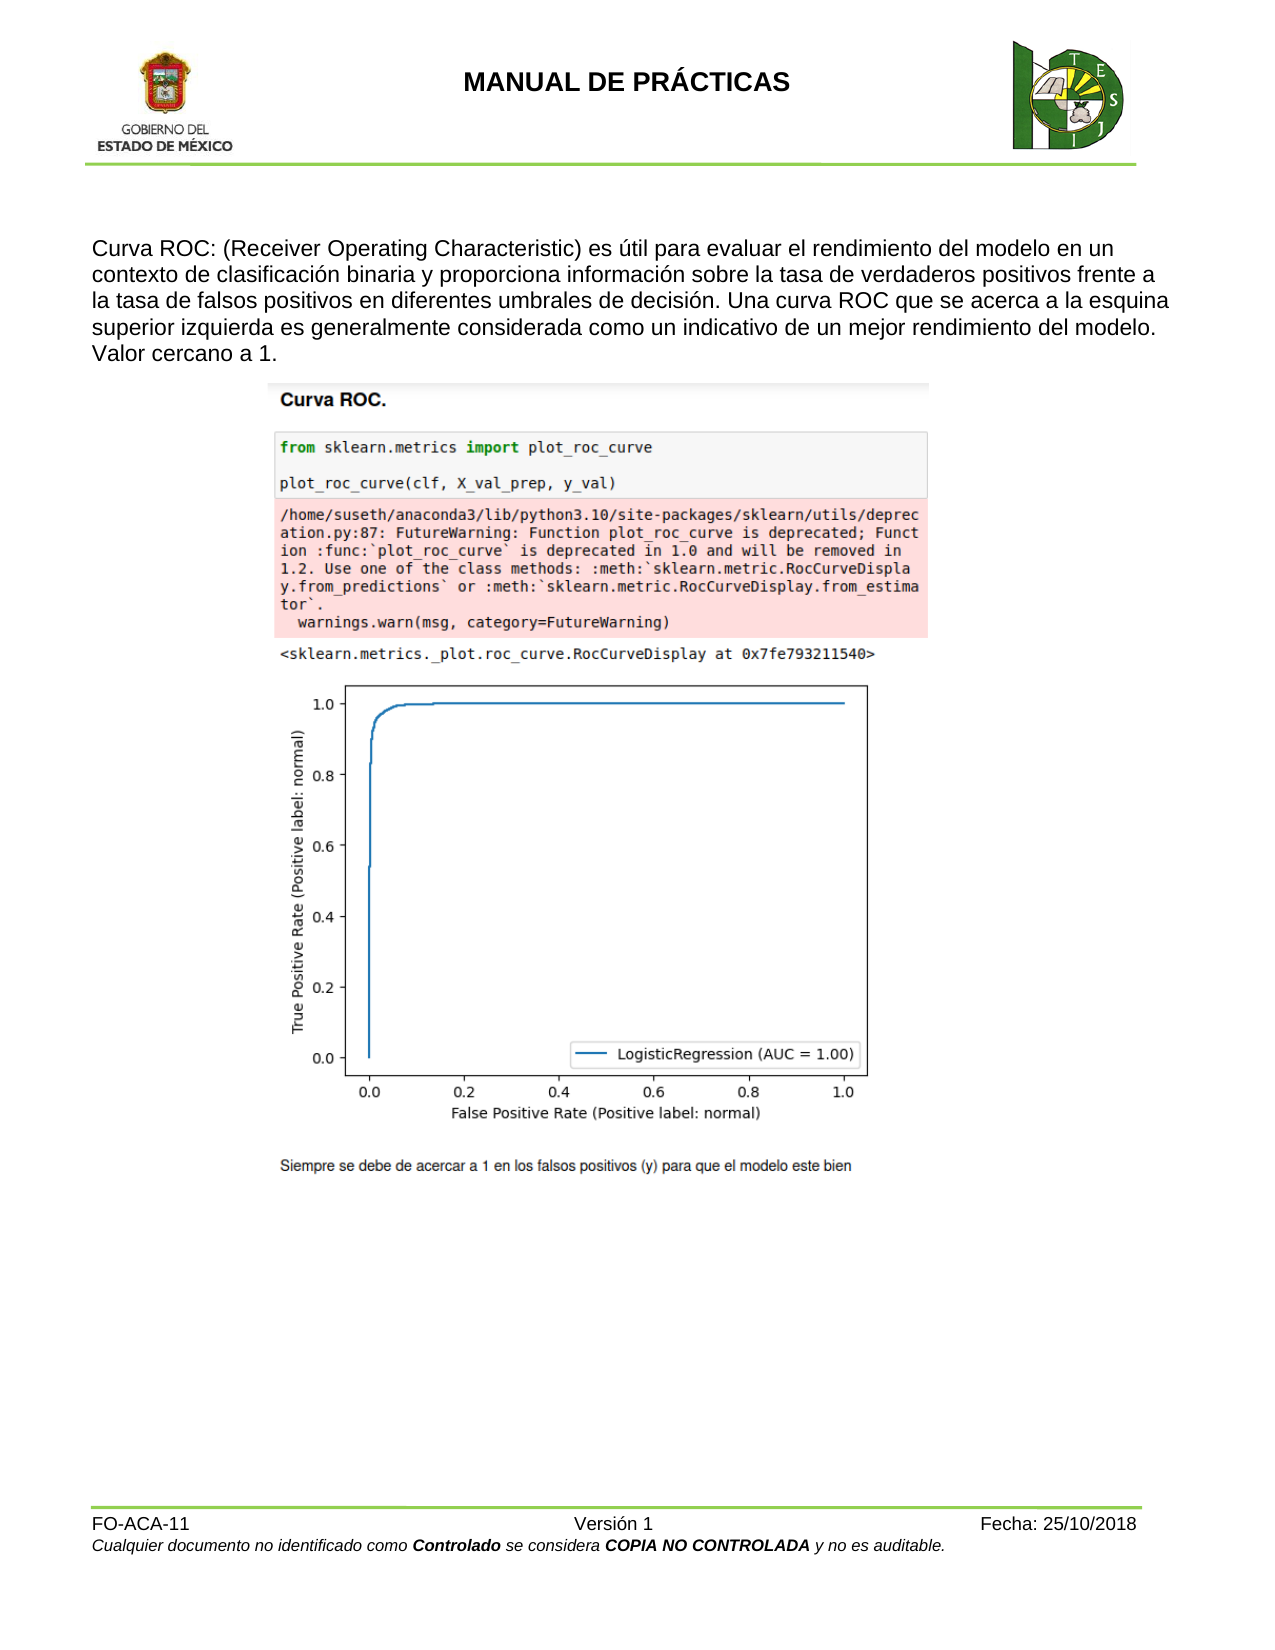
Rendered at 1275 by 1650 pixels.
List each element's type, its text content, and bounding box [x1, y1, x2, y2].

text Curva ROC: (Receiver Operating Characteristic) es útil para evaluar el rendimiento del modelo en un contexto de clasificación binaria y proporciona información sobre la tasa de verdaderos positivos frente a la tasa de falsos positivos en diferentes umbrales de decisión. Una curva ROC que se acerca a la esquina superior izquierda es generalmente considerada como un indicativo de un mejor rendimiento del modelo. Valor cercano a 1. [92, 235, 1177, 1242]
picture [267, 383, 929, 1190]
picture [89, 41, 235, 160]
picture [1012, 40, 1130, 156]
